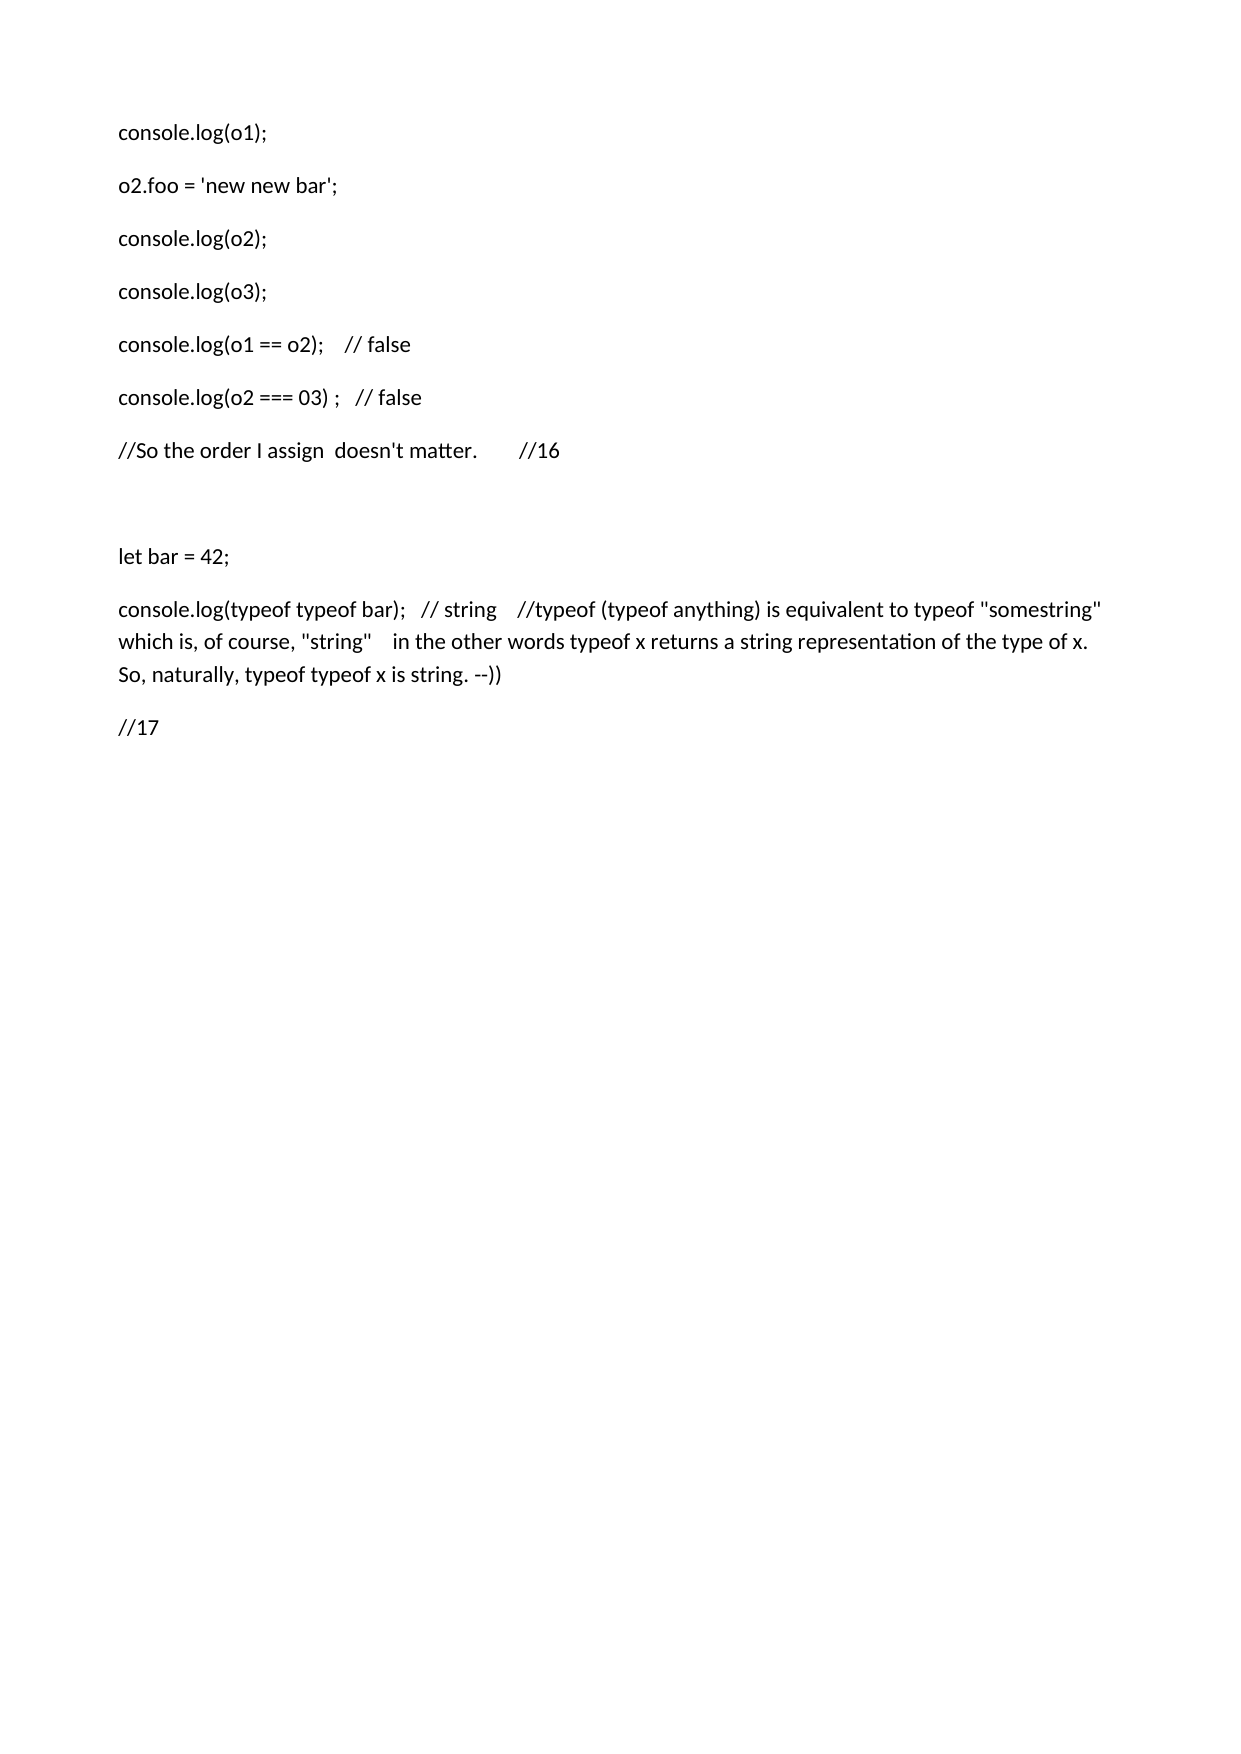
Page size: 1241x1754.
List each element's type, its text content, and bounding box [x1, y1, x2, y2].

text console.log(o2); [118, 224, 1122, 252]
text console.log(o1 == o2); // false [118, 330, 1122, 358]
text //So the order I assign doesn't matter. //16 [118, 436, 1122, 464]
text console.log(o3); [118, 277, 1122, 305]
text //17 [118, 713, 1122, 741]
text let bar = 42; [118, 542, 1122, 570]
text console.log(typeof typeof bar); // string //typeof (typeof anything) is equivalent to typeof "somestring" which is, of course, "string" in the other words typeof x returns a string representation of the type of x. So, naturally, typeof typeof x is string. --)) [118, 595, 1122, 688]
text console.log(o2 === 03) ; // false [118, 383, 1122, 411]
text console.log(o1); [118, 118, 1122, 146]
text o2.foo = 'new new bar'; [118, 171, 1122, 199]
